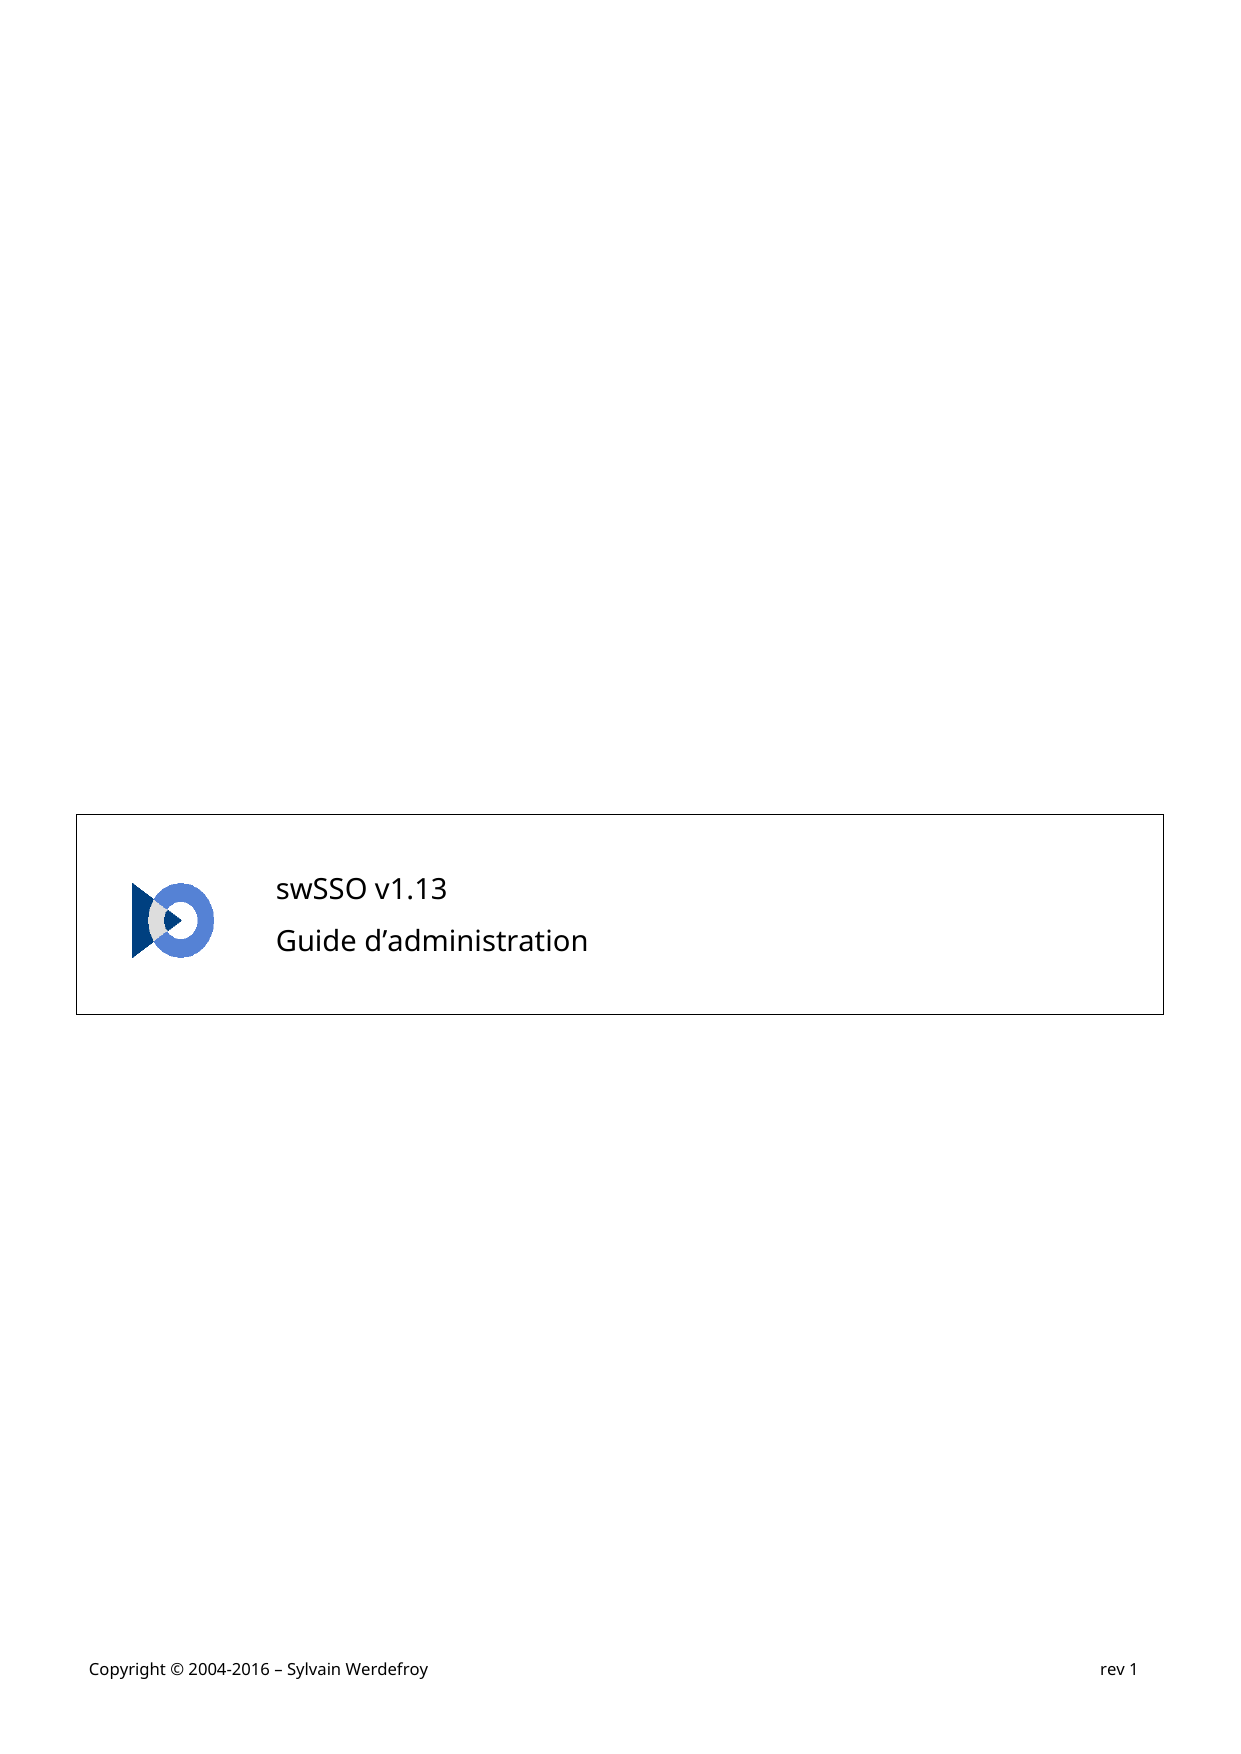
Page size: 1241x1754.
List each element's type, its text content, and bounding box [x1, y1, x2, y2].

picture [123, 873, 222, 968]
table_header [77, 815, 260, 1014]
table_header swSSO v1.13 Guide d’administration [260, 815, 988, 1014]
table_header [988, 815, 1163, 1014]
